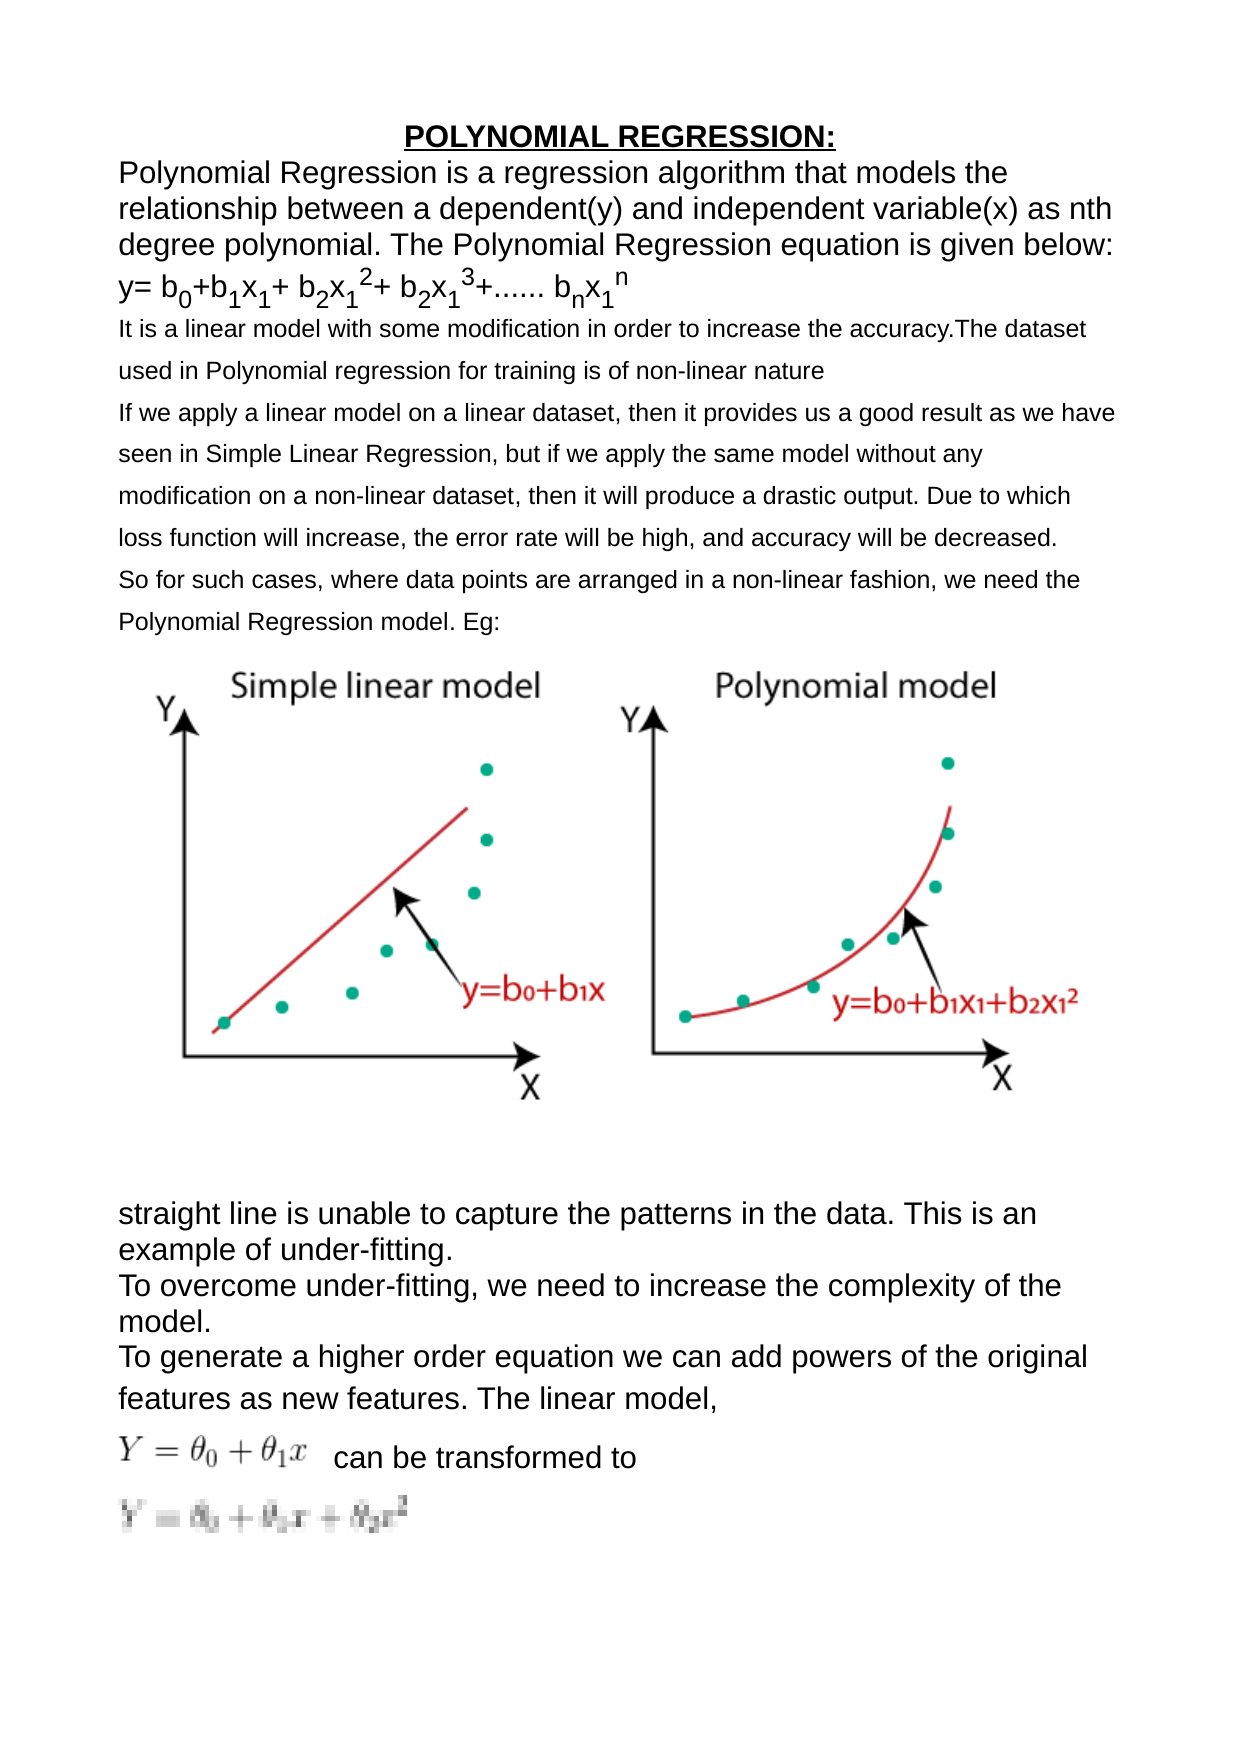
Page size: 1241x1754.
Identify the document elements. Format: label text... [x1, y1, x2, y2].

picture [151, 648, 1089, 1117]
text So for such cases, where data points are arranged in a non-linear fashion, we need the Polynomial Regression model. Eg: [118, 565, 1122, 648]
text can be transformed to [118, 1436, 1122, 1475]
text Polynomial Regression is a regression algorithm that models the relationship between a dependent(y) and independent variable(x) as nth degree polynomial. The Polynomial Regression equation is given below: [118, 154, 1122, 262]
picture [118, 1435, 308, 1469]
text If we apply a linear model on a linear dataset, then it provides us a good result as we have seen in Simple Linear Regression, but if we apply the same model without any modification on a non-linear dataset, then it will produce a drastic output. Due to which loss function will increase, the error rate will be high, and accuracy will be decreased. [118, 398, 1122, 565]
text To generate a higher order equation we can add powers of the original features as new features. The linear model, [118, 1338, 1122, 1416]
text It is a linear model with some modification in order to increase the accuracy.The dataset used in Polynomial regression for training is of non-linear nature [118, 314, 1122, 398]
text POLYNOMIAL REGRESSION: [118, 118, 1122, 154]
picture [118, 1495, 408, 1533]
text To overcome under-fitting, we need to increase the complexity of the model. [118, 1267, 1122, 1338]
text straight line is unable to capture the patterns in the data. This is an example of under-fitting. [118, 1195, 1122, 1267]
text y= b0+b1x1+ b2x12+ b2x13+...... bnx1n [118, 262, 1122, 314]
